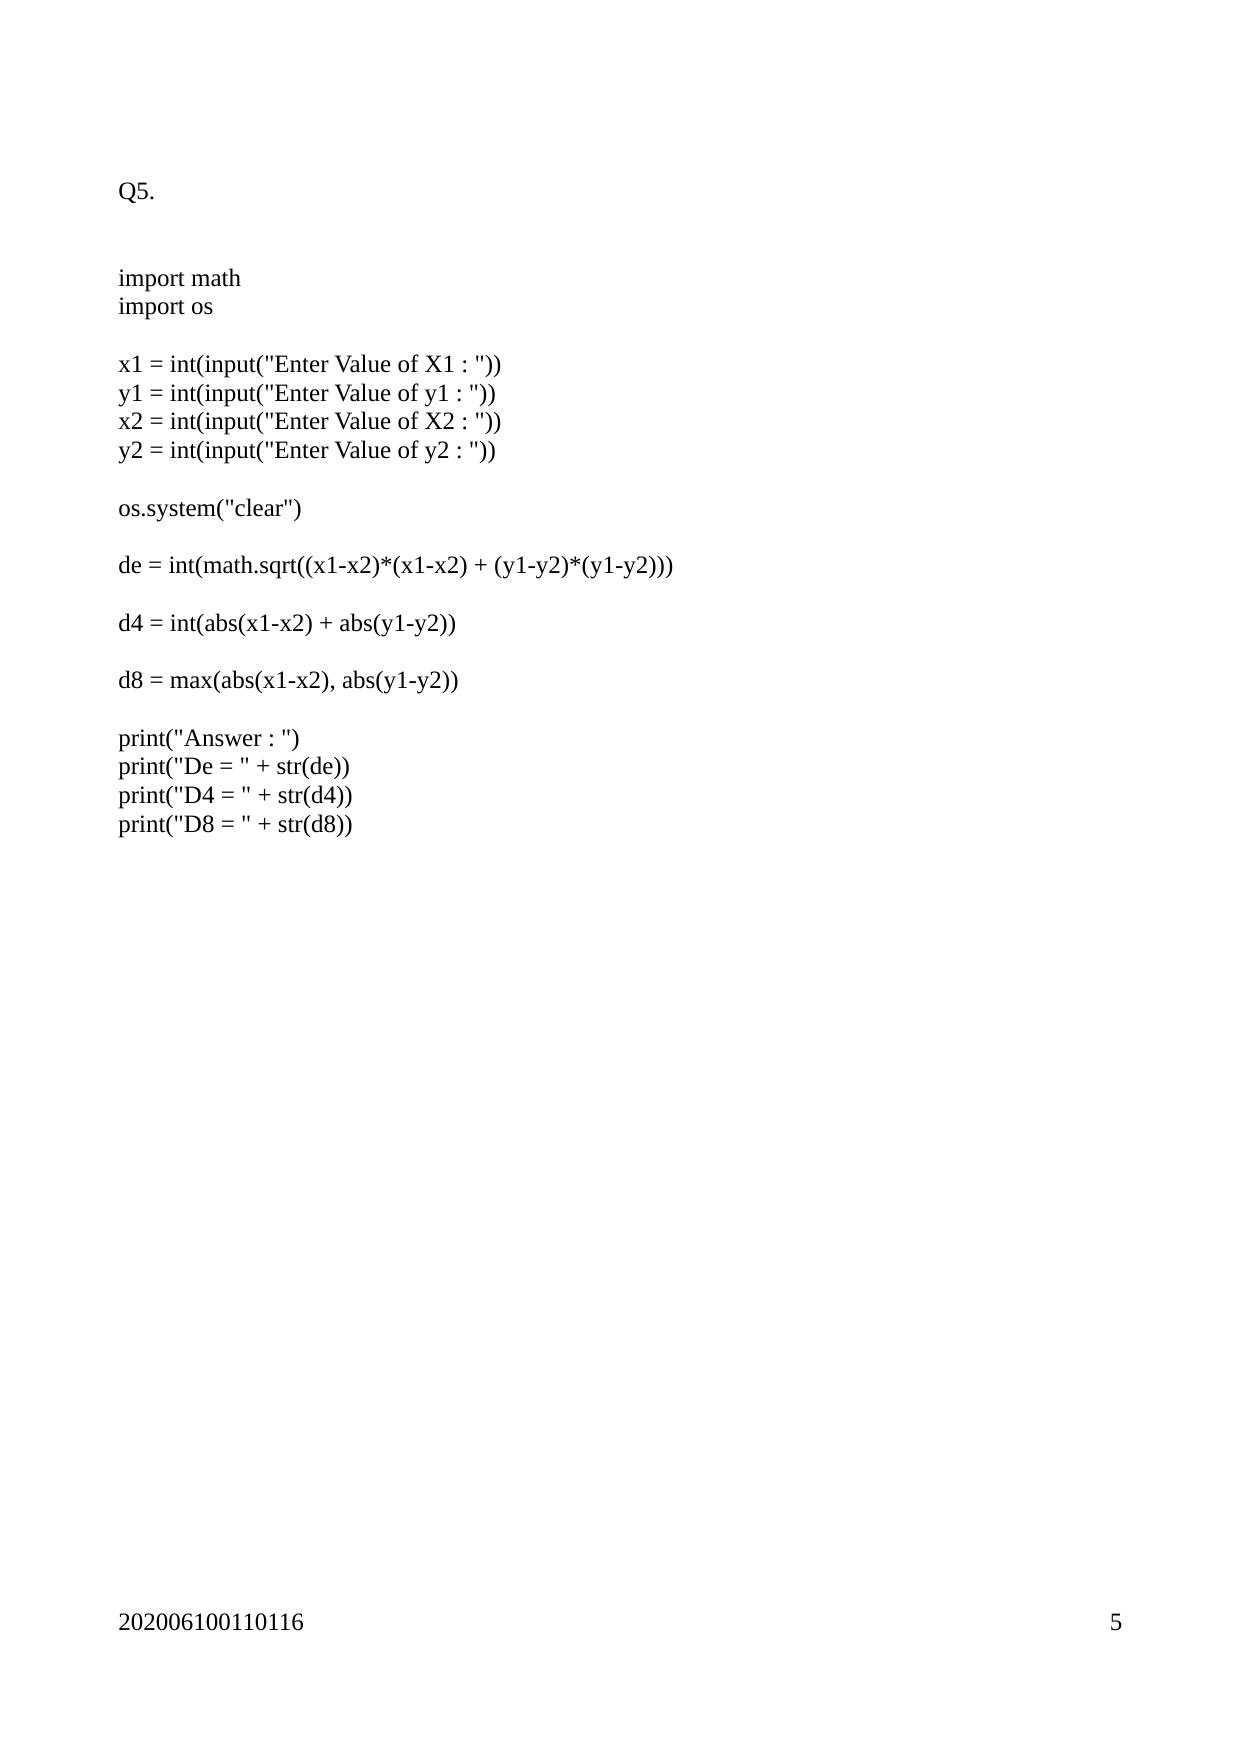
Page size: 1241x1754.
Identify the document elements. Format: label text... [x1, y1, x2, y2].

text import math [118, 263, 1122, 291]
text y1 = int(input("Enter Value of y1 : ")) [118, 378, 1122, 406]
text d4 = int(abs(x1-x2) + abs(y1-y2)) [118, 608, 1122, 636]
text x2 = int(input("Enter Value of X2 : ")) [118, 406, 1122, 435]
text os.system("clear") [118, 493, 1122, 521]
text print("De = " + str(de)) [118, 751, 1122, 780]
text print("D8 = " + str(d8)) [118, 809, 1122, 838]
text y2 = int(input("Enter Value of y2 : ")) [118, 435, 1122, 464]
text x1 = int(input("Enter Value of X1 : ")) [118, 349, 1122, 378]
text import os [118, 291, 1122, 320]
text print("Answer : ") [118, 723, 1122, 751]
text d8 = max(abs(x1-x2), abs(y1-y2)) [118, 665, 1122, 694]
text Q5. [118, 176, 1122, 205]
text de = int(math.sqrt((x1-x2)*(x1-x2) + (y1-y2)*(y1-y2))) [118, 550, 1122, 579]
text print("D4 = " + str(d4)) [118, 780, 1122, 809]
